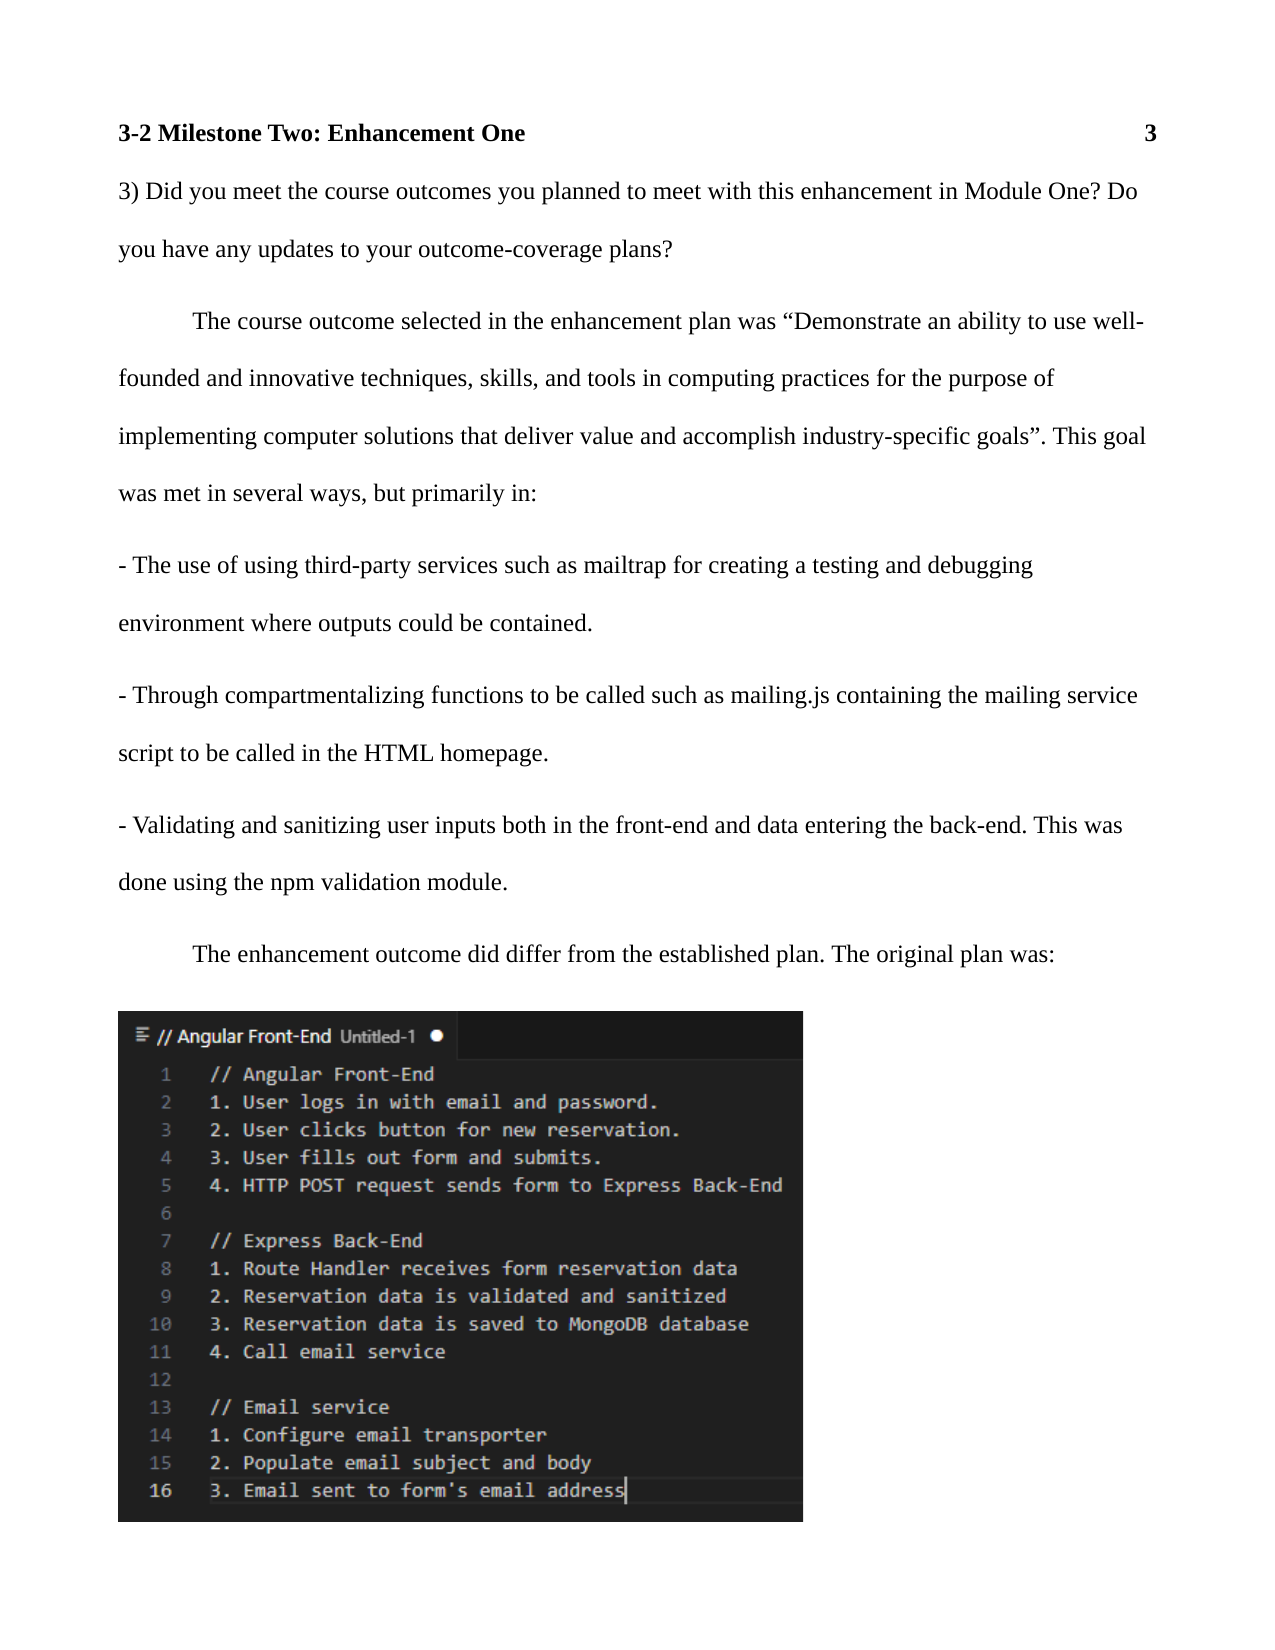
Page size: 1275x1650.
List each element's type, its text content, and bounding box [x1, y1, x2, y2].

text - Through compartmentalizing functions to be called such as mailing.js containing the mailing service script to be called in the HTML homepage. [118, 680, 1157, 766]
text The course outcome selected in the enhancement plan was “Demonstrate an ability to use well-founded and innovative techniques, skills, and tools in computing practices for the purpose of implementing computer solutions that deliver value and accomplish industry-specific goals”. This goal was met in several ways, but primarily in: [118, 306, 1157, 507]
text - Validating and sanitizing user inputs both in the front-end and data entering the back-end. This was done using the npm validation module. [118, 810, 1157, 896]
text The enhancement outcome did differ from the established plan. The original plan was: [118, 939, 1157, 968]
text 3) Did you meet the course outcomes you planned to meet with this enhancement in Module One? Do you have any updates to your outcome-coverage plans? [118, 176, 1157, 263]
text - The use of using third-party services such as mailtrap for creating a testing and debugging environment where outputs could be contained. [118, 551, 1157, 637]
picture [118, 1011, 804, 1522]
